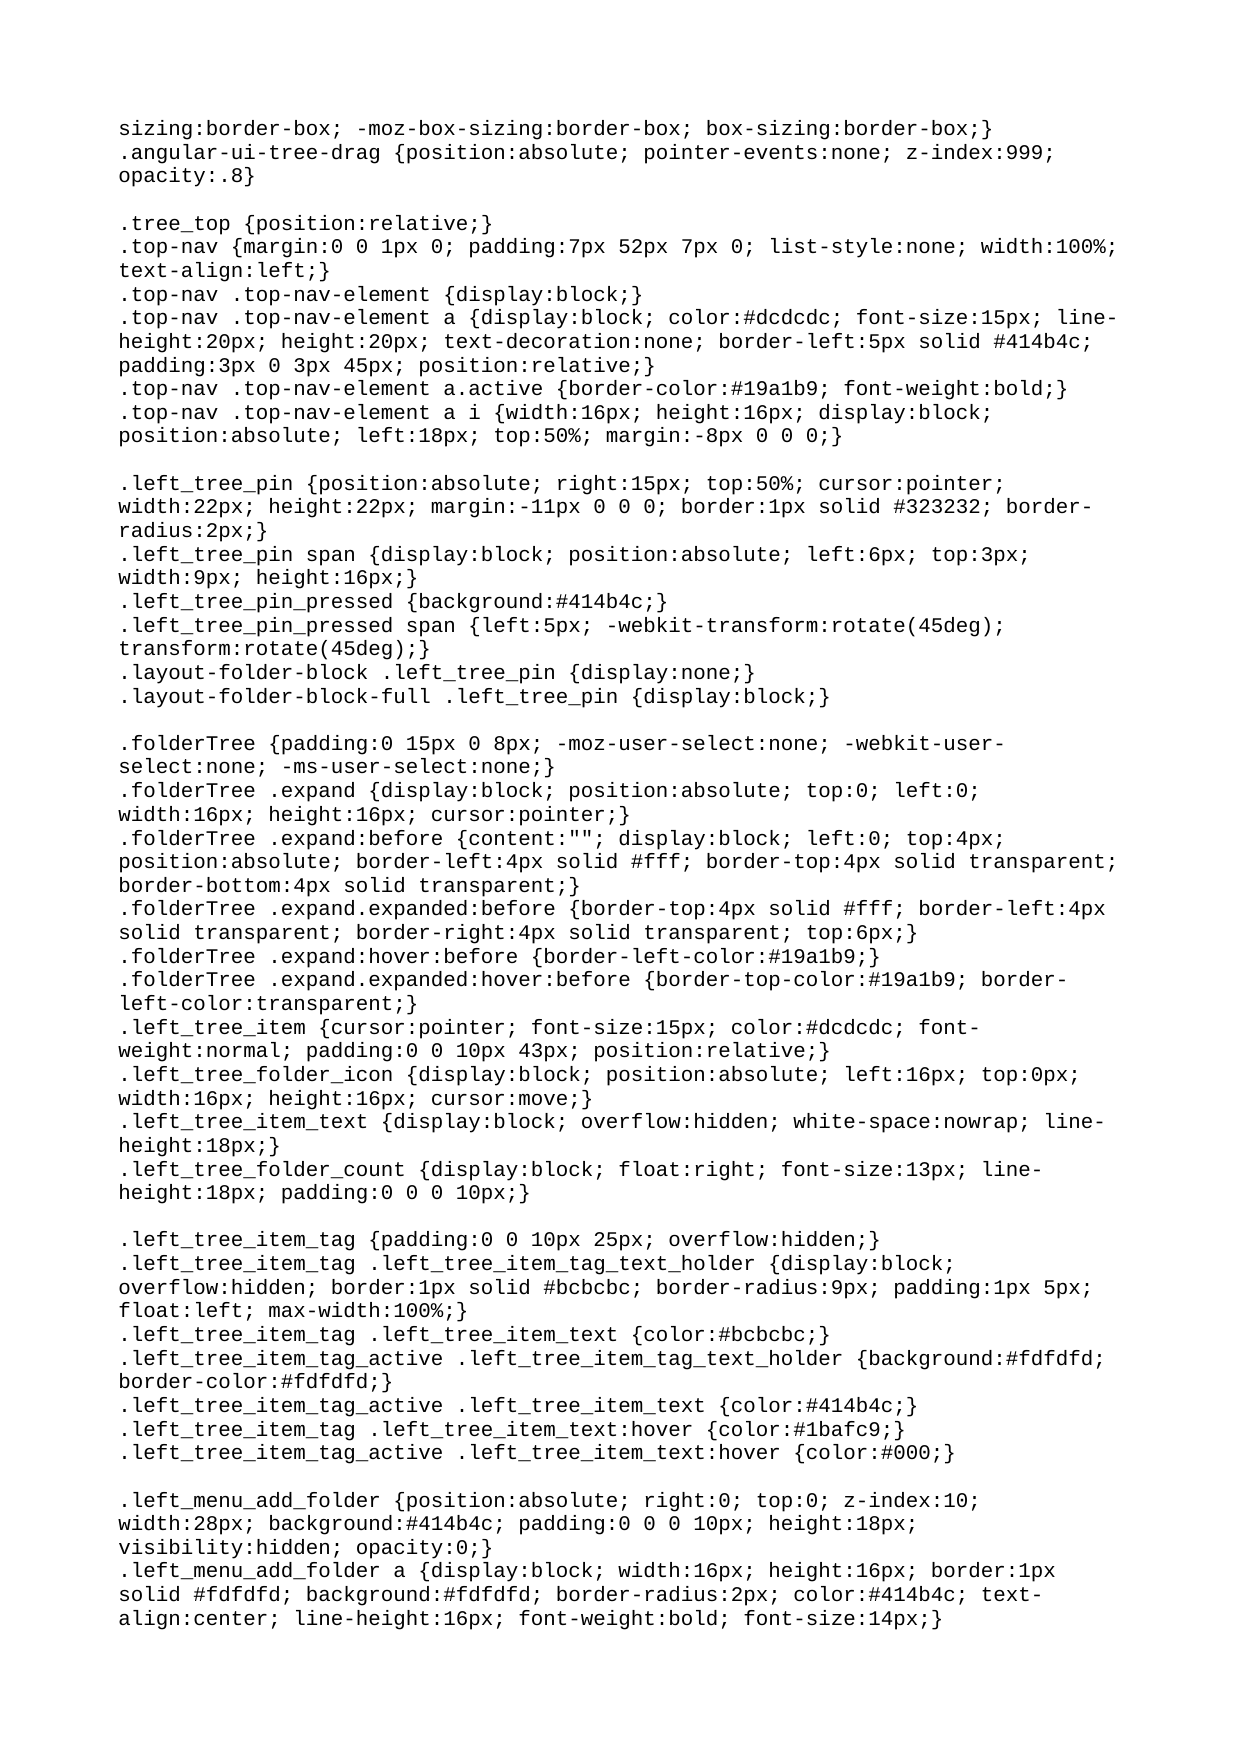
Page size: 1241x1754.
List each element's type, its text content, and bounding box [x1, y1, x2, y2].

text .left_tree_item_tag_active .left_tree_item_text {color:#414b4c;} [118, 1395, 1122, 1419]
text .folderTree .expand:before {content:""; display:block; left:0; top:4px; position:absolute; border-left:4px solid #fff; border-top:4px solid transparent; border-bottom:4px solid transparent;} [118, 827, 1122, 898]
text .left_menu_add_folder a {display:block; width:16px; height:16px; border:1px solid #fdfdfd; background:#fdfdfd; border-radius:2px; color:#414b4c; text-align:center; line-height:16px; font-weight:bold; font-size:14px;} [118, 1561, 1122, 1631]
text .folderTree .expand {display:block; position:absolute; top:0; left:0; width:16px; height:16px; cursor:pointer;} [118, 780, 1122, 827]
text .left_tree_item_tag_active .left_tree_item_text:hover {color:#000;} [118, 1442, 1122, 1466]
text .layout-folder-block-full .left_tree_pin {display:block;} [118, 686, 1122, 709]
text .left_tree_item_tag {padding:0 0 10px 25px; overflow:hidden;} [118, 1229, 1122, 1253]
text .left_tree_pin span {display:block; position:absolute; left:6px; top:3px; width:9px; height:16px;} [118, 544, 1122, 591]
text .folderTree .expand.expanded:hover:before {border-top-color:#19a1b9; border-left-color:transparent;} [118, 969, 1122, 1017]
text .angular-ui-tree-drag {position:absolute; pointer-events:none; z-index:999; opacity:.8} [118, 142, 1122, 189]
text .left_tree_folder_count {display:block; float:right; font-size:13px; line-height:18px; padding:0 0 0 10px;} [118, 1158, 1122, 1206]
text .top-nav .top-nav-element a.active {border-color:#19a1b9; font-weight:bold;} [118, 378, 1122, 402]
text .folderTree .expand:hover:before {border-left-color:#19a1b9;} [118, 946, 1122, 969]
text .folderTree .expand.expanded:before {border-top:4px solid #fff; border-left:4px solid transparent; border-right:4px solid transparent; top:6px;} [118, 898, 1122, 946]
text .left_tree_item_tag .left_tree_item_tag_text_holder {display:block; overflow:hidden; border:1px solid #bcbcbc; border-radius:9px; padding:1px 5px; float:left; max-width:100%;} [118, 1253, 1122, 1324]
text .left_tree_item_tag .left_tree_item_text {color:#bcbcbc;} [118, 1324, 1122, 1348]
text .left_tree_pin_pressed span {left:5px; -webkit-transform:rotate(45deg); transform:rotate(45deg);} [118, 615, 1122, 662]
text .left_tree_pin {position:absolute; right:15px; top:50%; cursor:pointer; width:22px; height:22px; margin:-11px 0 0 0; border:1px solid #323232; border-radius:2px;} [118, 473, 1122, 544]
text .left_tree_item {cursor:pointer; font-size:15px; color:#dcdcdc; font-weight:normal; padding:0 0 10px 43px; position:relative;} [118, 1017, 1122, 1064]
text .left_menu_add_folder {position:absolute; right:0; top:0; z-index:10; width:28px; background:#414b4c; padding:0 0 0 10px; height:18px; visibility:hidden; opacity:0;} [118, 1489, 1122, 1561]
text .left_tree_folder_icon {display:block; position:absolute; left:16px; top:0px; width:16px; height:16px; cursor:move;} [118, 1064, 1122, 1111]
text .left_tree_pin_pressed {background:#414b4c;} [118, 591, 1122, 615]
text .top-nav .top-nav-element a i {width:16px; height:16px; display:block; position:absolute; left:18px; top:50%; margin:-8px 0 0 0;} [118, 402, 1122, 449]
text .left_tree_item_tag_active .left_tree_item_tag_text_holder {background:#fdfdfd; border-color:#fdfdfd;} [118, 1348, 1122, 1395]
text sizing:border-box; -moz-box-sizing:border-box; box-sizing:border-box;} [118, 118, 1122, 142]
text .top-nav {margin:0 0 1px 0; padding:7px 52px 7px 0; list-style:none; width:100%; text-align:left;} [118, 236, 1122, 284]
text .layout-folder-block .left_tree_pin {display:none;} [118, 662, 1122, 686]
text .left_tree_item_tag .left_tree_item_text:hover {color:#1bafc9;} [118, 1419, 1122, 1442]
text .tree_top {position:relative;} [118, 213, 1122, 236]
text .left_tree_item_text {display:block; overflow:hidden; white-space:nowrap; line-height:18px;} [118, 1111, 1122, 1158]
text .folderTree {padding:0 15px 0 8px; -moz-user-select:none; -webkit-user-select:none; -ms-user-select:none;} [118, 733, 1122, 780]
text .top-nav .top-nav-element a {display:block; color:#dcdcdc; font-size:15px; line-height:20px; height:20px; text-decoration:none; border-left:5px solid #414b4c; padding:3px 0 3px 45px; position:relative;} [118, 307, 1122, 378]
text .top-nav .top-nav-element {display:block;} [118, 284, 1122, 307]
